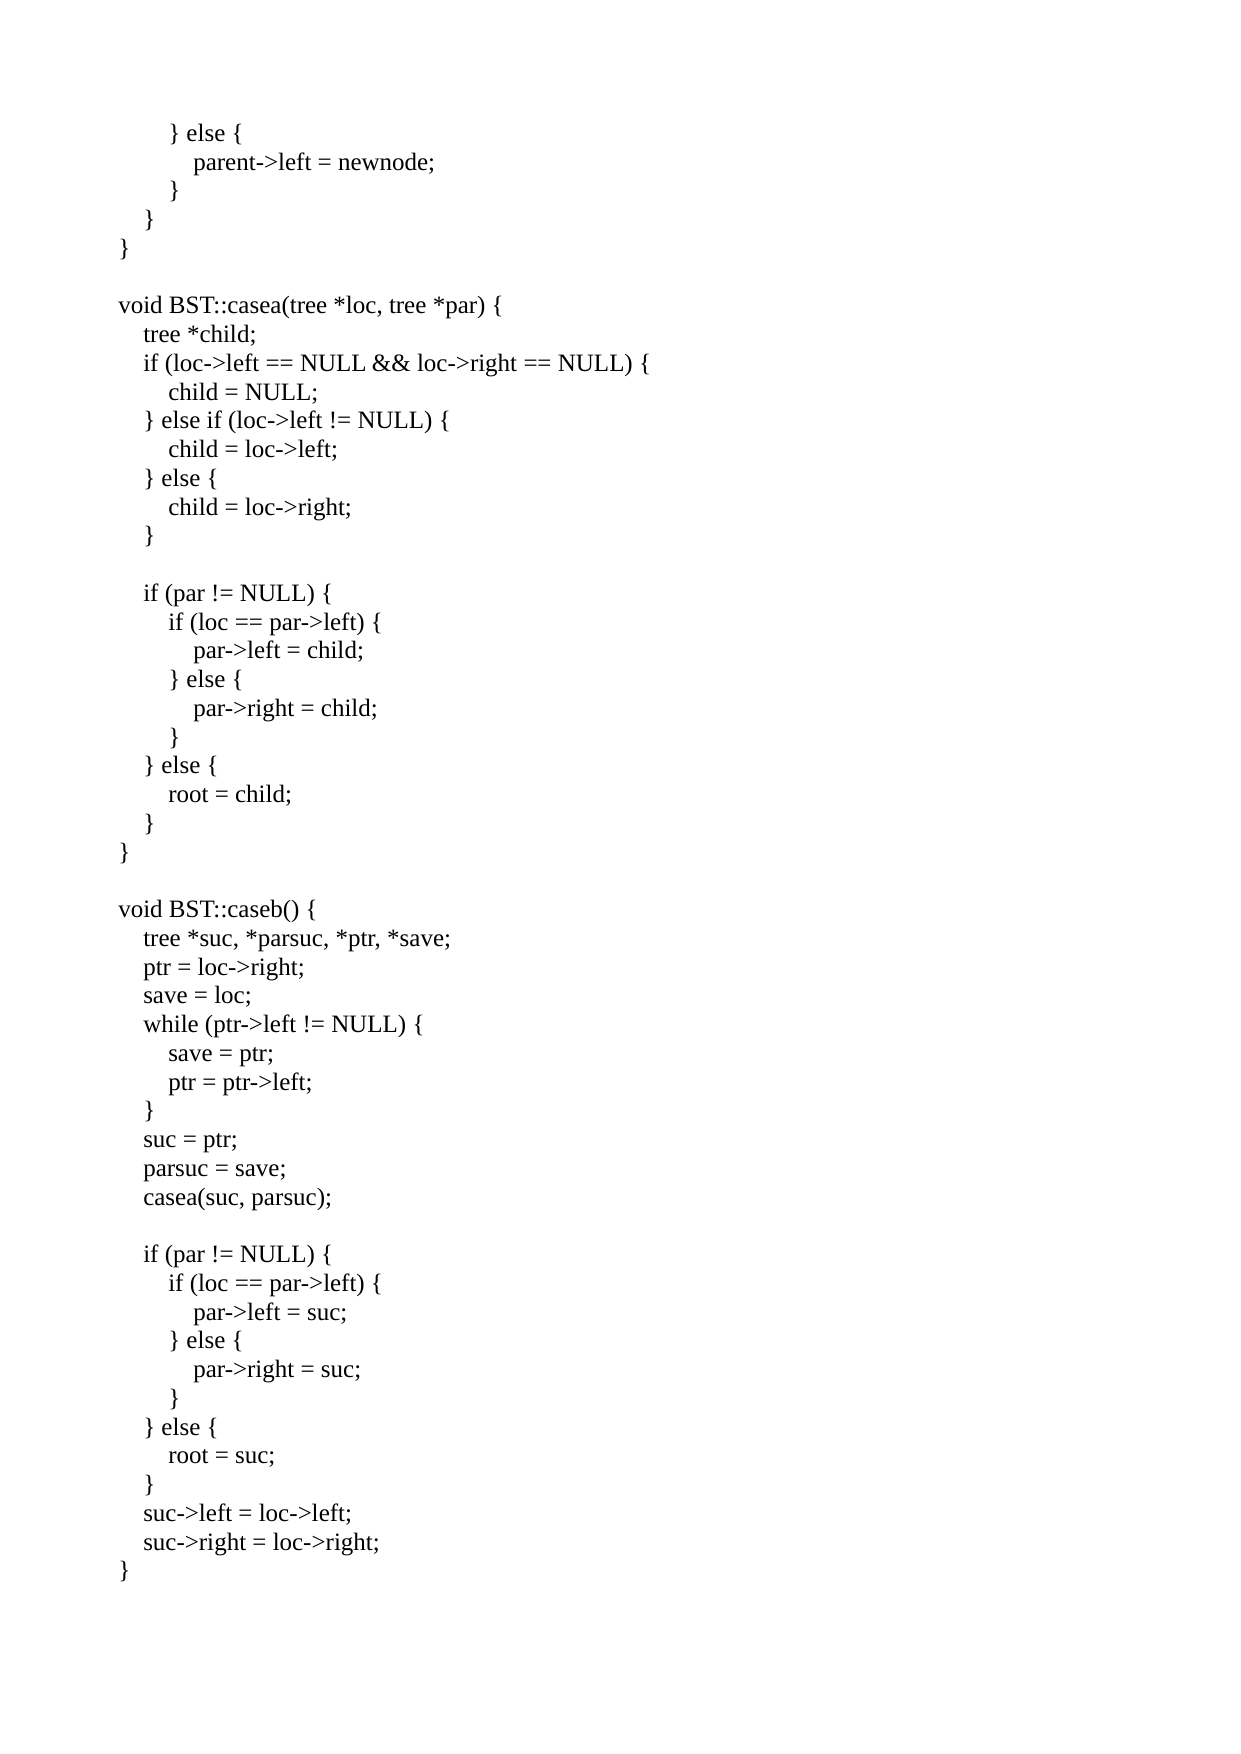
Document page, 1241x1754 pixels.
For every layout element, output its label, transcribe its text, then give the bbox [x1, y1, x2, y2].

text if (loc->left == NULL && loc->right == NULL) { [118, 348, 1122, 377]
text } [118, 233, 1122, 262]
text parsuc = save; [118, 1153, 1122, 1182]
text par->left = suc; [118, 1297, 1122, 1326]
text save = loc; [118, 981, 1122, 1009]
text } [118, 1383, 1122, 1412]
text if (par != NULL) { [118, 578, 1122, 607]
text if (par != NULL) { [118, 1239, 1122, 1268]
text } else { [118, 118, 1122, 147]
text } [118, 1469, 1122, 1498]
text parent->left = newnode; [118, 147, 1122, 176]
text tree *child; [118, 319, 1122, 348]
text if (loc == par->left) { [118, 607, 1122, 636]
text } [118, 1096, 1122, 1124]
text root = suc; [118, 1441, 1122, 1469]
text } else { [118, 1326, 1122, 1354]
text } [118, 1556, 1122, 1584]
text root = child; [118, 779, 1122, 808]
text void BST::caseb() { [118, 894, 1122, 923]
text suc->right = loc->right; [118, 1527, 1122, 1556]
text suc = ptr; [118, 1124, 1122, 1153]
text par->right = child; [118, 693, 1122, 722]
text } [118, 521, 1122, 549]
text } [118, 204, 1122, 233]
text child = loc->left; [118, 434, 1122, 463]
text } [118, 808, 1122, 837]
text casea(suc, parsuc); [118, 1182, 1122, 1211]
text tree *suc, *parsuc, *ptr, *save; [118, 923, 1122, 952]
text while (ptr->left != NULL) { [118, 1009, 1122, 1038]
text } else { [118, 664, 1122, 693]
text suc->left = loc->left; [118, 1498, 1122, 1527]
text } [118, 176, 1122, 204]
text } [118, 837, 1122, 866]
text } else { [118, 751, 1122, 779]
text par->left = child; [118, 636, 1122, 664]
text } [118, 722, 1122, 751]
text void BST::casea(tree *loc, tree *par) { [118, 291, 1122, 319]
text } else { [118, 1412, 1122, 1441]
text save = ptr; [118, 1038, 1122, 1067]
text child = loc->right; [118, 492, 1122, 521]
text ptr = loc->right; [118, 952, 1122, 981]
text child = NULL; [118, 377, 1122, 406]
text par->right = suc; [118, 1354, 1122, 1383]
text } else if (loc->left != NULL) { [118, 406, 1122, 434]
text ptr = ptr->left; [118, 1067, 1122, 1096]
text } else { [118, 463, 1122, 492]
text if (loc == par->left) { [118, 1268, 1122, 1297]
